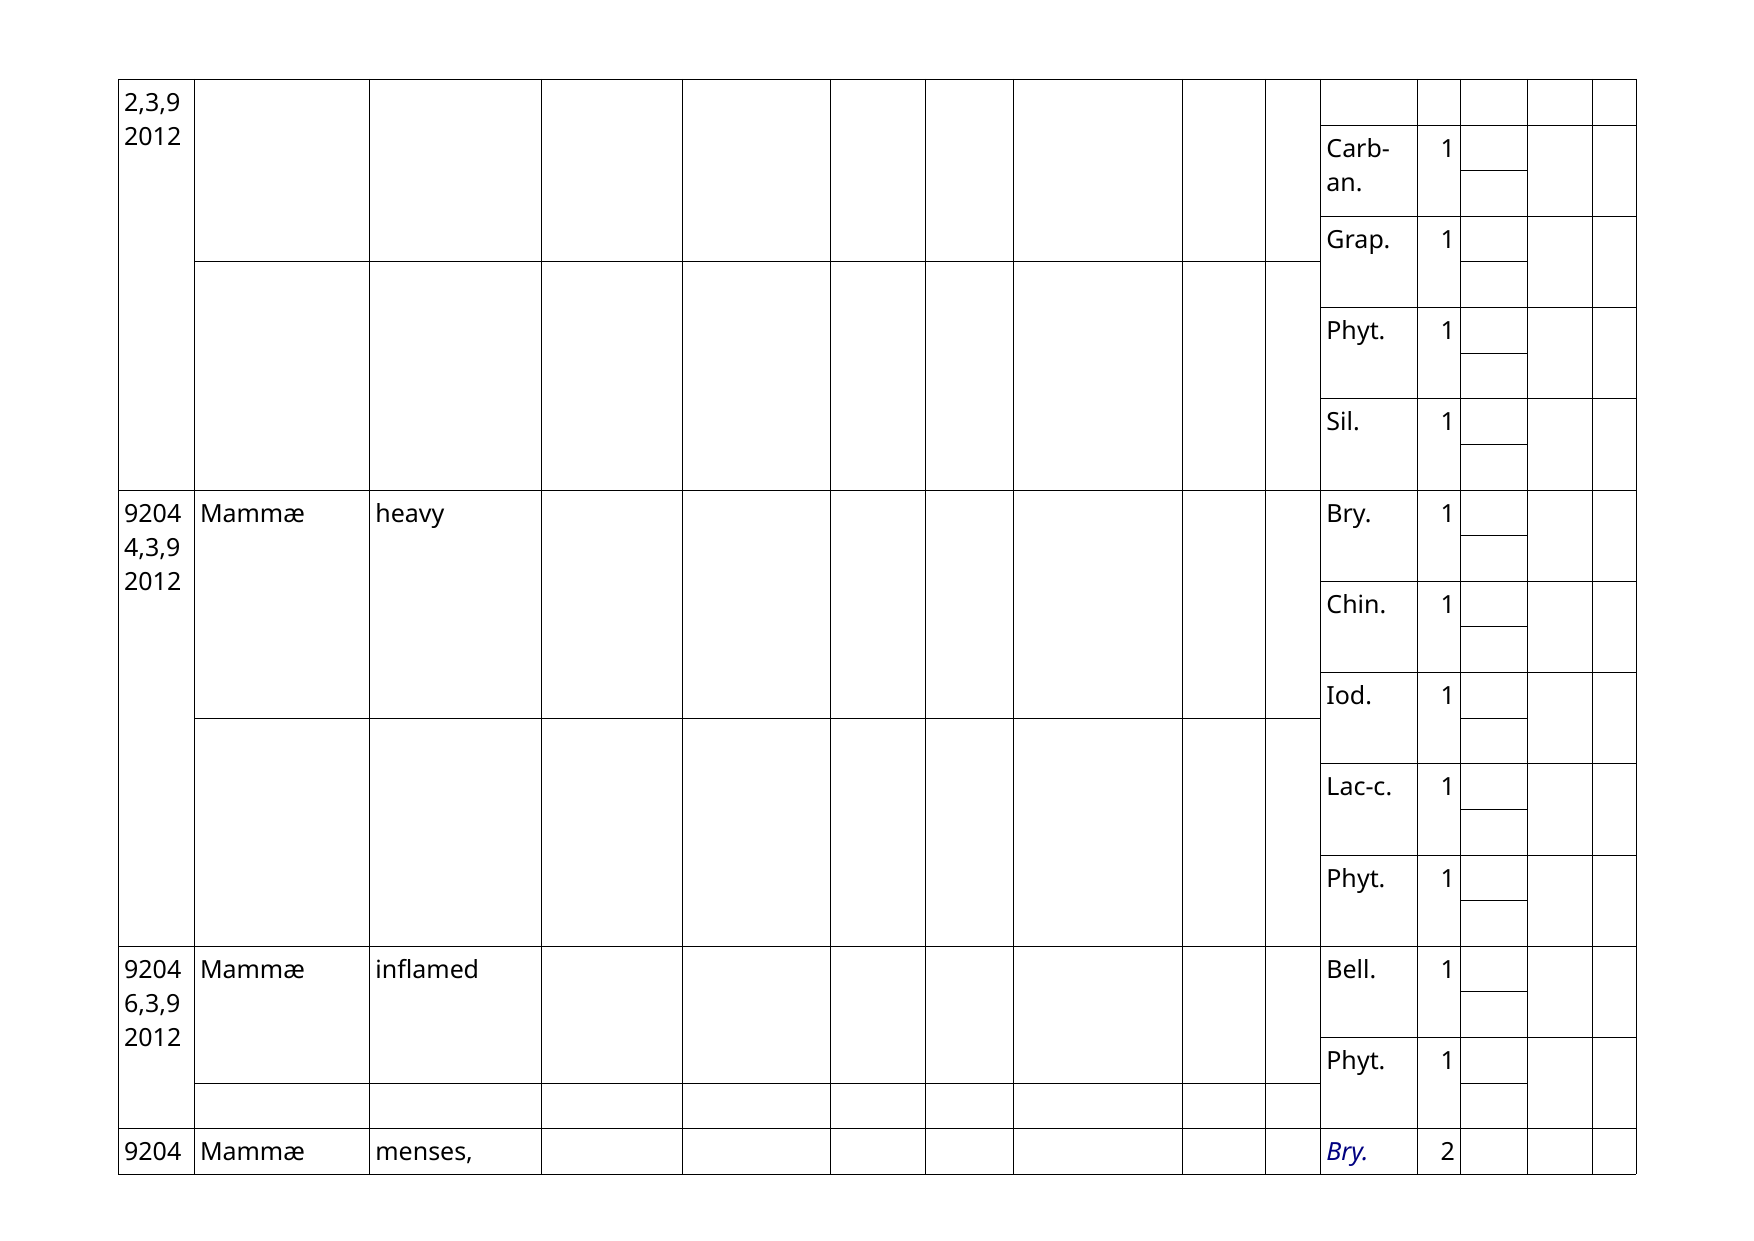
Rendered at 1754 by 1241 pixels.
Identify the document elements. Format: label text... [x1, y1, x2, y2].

table_cell [926, 1084, 1013, 1128]
table_cell [1461, 308, 1527, 353]
table_cell 1 [1418, 491, 1460, 581]
table_cell [1461, 992, 1527, 1037]
table_cell inflamed [370, 947, 541, 1083]
table_cell 1 [1418, 856, 1460, 946]
table_cell [1461, 901, 1527, 946]
table_cell 1 [1418, 947, 1460, 1037]
table_cell [1593, 582, 1636, 672]
table_cell [1183, 80, 1265, 261]
table_cell [370, 80, 541, 261]
table_cell [1014, 947, 1182, 1083]
table_cell [1528, 491, 1592, 581]
table_cell [1014, 262, 1182, 489]
table_cell [1266, 1129, 1320, 1174]
table_cell [1461, 354, 1527, 398]
table_cell [683, 262, 830, 489]
table_cell [831, 947, 925, 1083]
table_cell [1528, 126, 1592, 216]
table_cell [1461, 582, 1527, 626]
table_cell [1528, 308, 1592, 398]
table_cell 1 [1418, 399, 1460, 489]
table_cell Sil. [1321, 399, 1417, 489]
table_cell [1461, 673, 1527, 718]
table_cell [1528, 947, 1592, 1037]
table_cell [1266, 719, 1320, 946]
table_cell [1183, 1129, 1265, 1174]
table_cell [831, 80, 925, 261]
table_cell [1183, 262, 1265, 489]
table_cell [1461, 126, 1527, 170]
table_cell 1 [1418, 673, 1460, 763]
table_cell Mammæ [195, 1129, 369, 1174]
table_cell [1528, 856, 1592, 946]
table_cell [195, 719, 369, 946]
table_cell [1528, 1129, 1592, 1174]
table_cell [1593, 1038, 1636, 1128]
table_cell [1183, 1084, 1265, 1128]
table_cell [683, 947, 830, 1083]
table_cell [1528, 764, 1592, 854]
table_cell [195, 1084, 369, 1128]
table_cell Bry. [1321, 491, 1417, 581]
table_cell [370, 719, 541, 946]
table_cell [1593, 764, 1636, 854]
table_cell [1183, 719, 1265, 946]
table_cell [195, 80, 369, 261]
table_cell [683, 491, 830, 718]
table_cell [1461, 719, 1527, 763]
table_cell [195, 262, 369, 489]
table_cell [542, 1129, 682, 1174]
table_cell [1528, 582, 1592, 672]
table_cell [1266, 262, 1320, 489]
table_cell 9204 [119, 1129, 194, 1174]
table_cell [1593, 947, 1636, 1037]
table_cell 1 [1418, 582, 1460, 672]
table_cell [542, 80, 682, 261]
table_cell [1461, 399, 1527, 444]
table_cell [1461, 1129, 1527, 1174]
table_cell [831, 262, 925, 489]
table_cell menses, [370, 1129, 541, 1174]
table_cell [926, 1129, 1013, 1174]
table_cell heavy [370, 491, 541, 718]
table_cell [370, 1084, 541, 1128]
table_cell [1461, 856, 1527, 900]
table_cell [926, 491, 1013, 718]
table_cell [831, 1129, 925, 1174]
table_cell [1461, 1038, 1527, 1083]
table_cell [542, 262, 682, 489]
table_cell [683, 80, 830, 261]
table_cell [1461, 627, 1527, 672]
table_cell [926, 80, 1013, 261]
table_cell [831, 719, 925, 946]
table_cell [1593, 856, 1636, 946]
table_cell [1014, 491, 1182, 718]
table_cell Mammæ [195, 947, 369, 1083]
table_cell [1014, 1129, 1182, 1174]
table_cell Chin. [1321, 582, 1417, 672]
table_cell [1183, 947, 1265, 1083]
table_cell [1593, 308, 1636, 398]
table_cell [1266, 947, 1320, 1083]
table_cell [1461, 810, 1527, 854]
table_cell Bry. [1321, 1129, 1417, 1174]
table_cell [831, 491, 925, 718]
table_cell Carb-an. [1321, 126, 1417, 216]
table_cell [1461, 171, 1527, 216]
table_cell [1593, 399, 1636, 489]
table_cell 1 [1418, 217, 1460, 307]
table_cell 2,3,92012 [119, 80, 194, 489]
table_cell [683, 719, 830, 946]
table_cell [926, 719, 1013, 946]
table_cell Phyt. [1321, 856, 1417, 946]
table_cell [1014, 1084, 1182, 1128]
table_cell [1014, 719, 1182, 946]
table_cell 2 [1418, 1129, 1460, 1174]
table_cell [1266, 1084, 1320, 1128]
table_cell Bell. [1321, 947, 1417, 1037]
table_cell [1593, 491, 1636, 581]
table_cell [1528, 399, 1592, 489]
table_cell [1461, 491, 1527, 535]
table_cell [370, 262, 541, 489]
table_cell [1593, 126, 1636, 216]
table_cell 92046,3,92012 [119, 947, 194, 1128]
table_cell [542, 1084, 682, 1128]
table_cell [1593, 1129, 1636, 1174]
table_cell [1461, 217, 1527, 261]
table_cell [1461, 947, 1527, 991]
table_cell [831, 1084, 925, 1128]
table_cell Lac-c. [1321, 764, 1417, 854]
table_cell [542, 719, 682, 946]
table_cell [1014, 80, 1182, 261]
table_cell [1593, 217, 1636, 307]
table_cell [1461, 764, 1527, 809]
table_cell [1266, 491, 1320, 718]
table_cell [1183, 491, 1265, 718]
table_cell 92044,3,92012 [119, 491, 194, 946]
table_cell [926, 947, 1013, 1083]
table_cell 1 [1418, 764, 1460, 854]
table_cell [1266, 80, 1320, 261]
table_cell [926, 262, 1013, 489]
table_cell [1528, 1038, 1592, 1128]
table_cell [542, 947, 682, 1083]
table_cell [1461, 536, 1527, 581]
table_cell [1528, 217, 1592, 307]
table_cell 1 [1418, 126, 1460, 216]
table_cell [1418, 80, 1460, 124]
table_cell Grap. [1321, 217, 1417, 307]
table_cell [1528, 80, 1592, 124]
table_cell Iod. [1321, 673, 1417, 763]
table_cell [683, 1084, 830, 1128]
table_cell [1461, 1084, 1527, 1128]
table_cell [683, 1129, 830, 1174]
table_cell [1461, 445, 1527, 489]
table_cell [1528, 673, 1592, 763]
table_cell Phyt. [1321, 308, 1417, 398]
table_cell Phyt. [1321, 1038, 1417, 1128]
table_cell [542, 491, 682, 718]
table_cell [1461, 262, 1527, 307]
table_cell [1593, 673, 1636, 763]
table_cell 1 [1418, 1038, 1460, 1128]
table_cell [1461, 80, 1527, 124]
table_cell [1321, 80, 1417, 124]
table_cell 1 [1418, 308, 1460, 398]
table_cell Mammæ [195, 491, 369, 718]
table_cell [1593, 80, 1636, 124]
